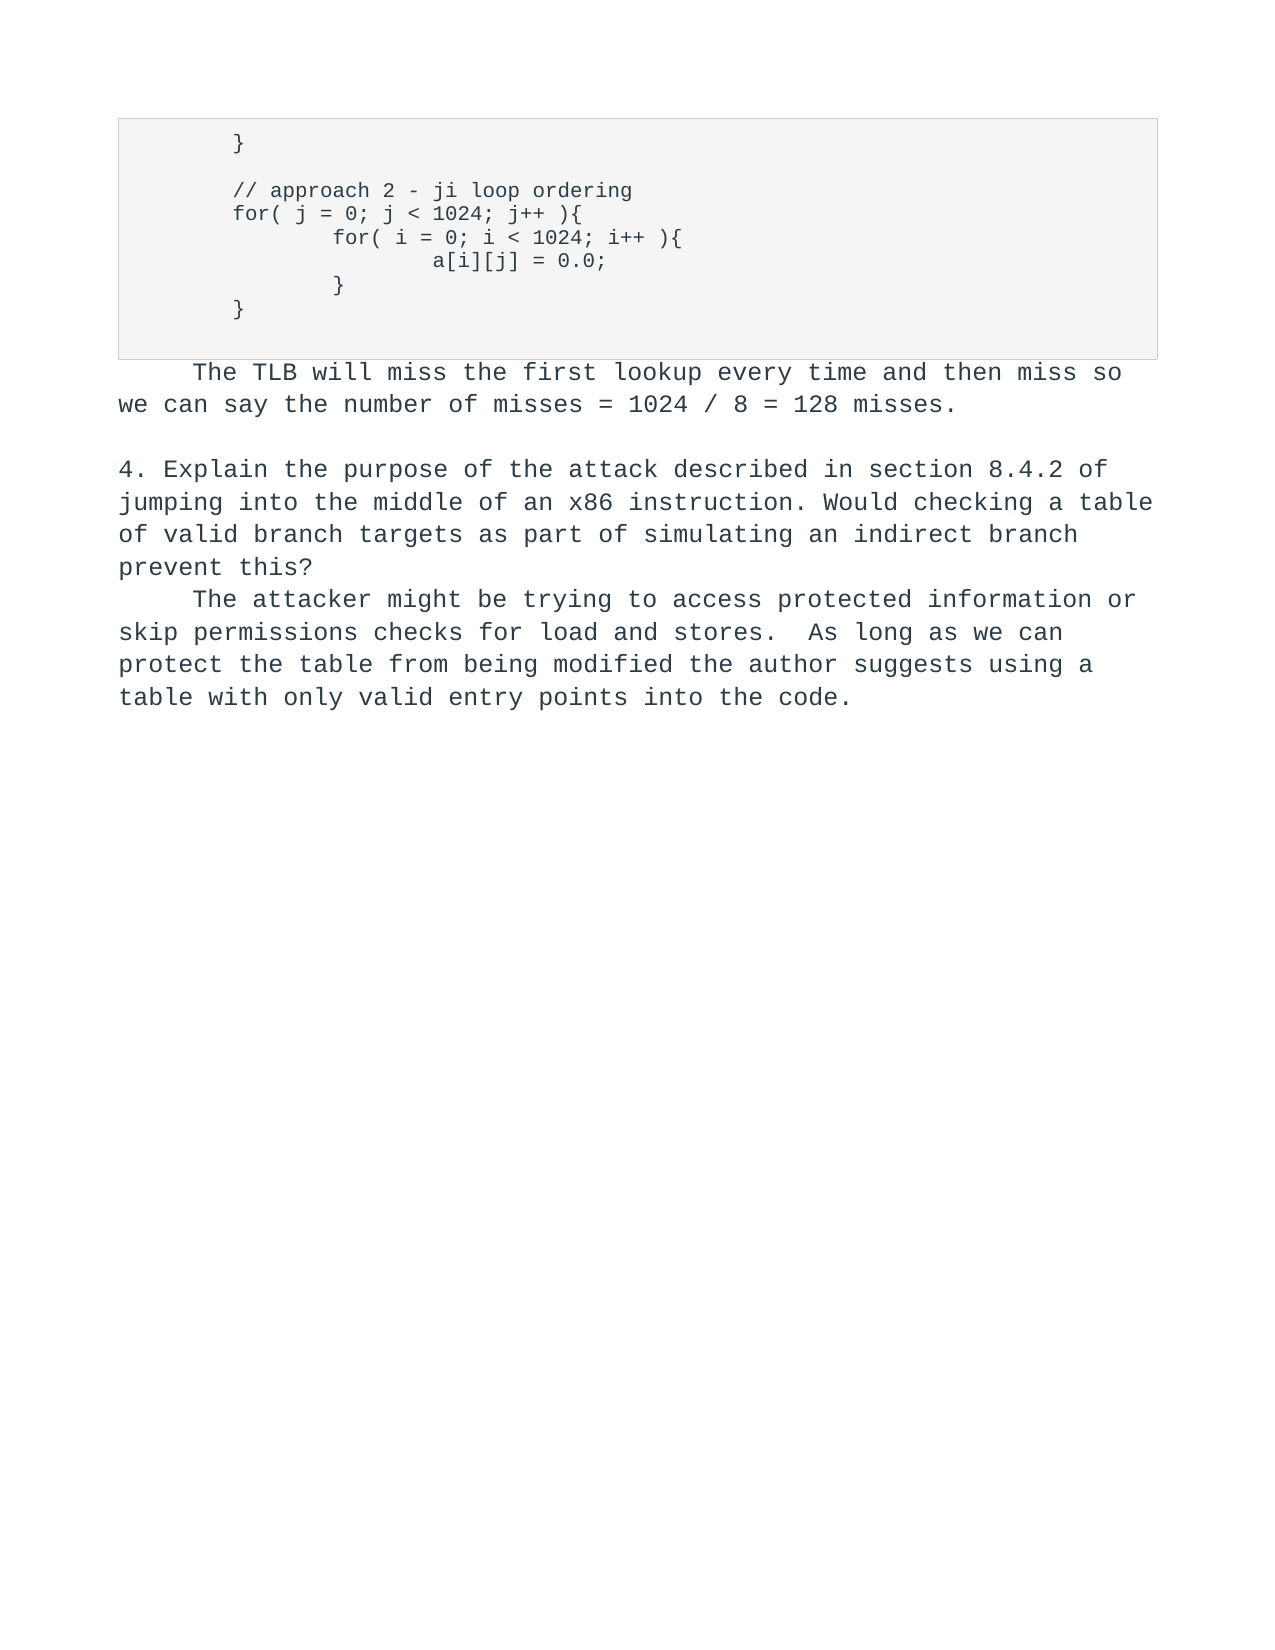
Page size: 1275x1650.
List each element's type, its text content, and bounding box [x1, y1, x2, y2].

text for( i = 0; i < 1024; i++ ){ [119, 213, 1157, 236]
text } [119, 284, 1157, 307]
text // approach 2 - ji loop ordering [119, 165, 1157, 189]
text } [119, 260, 1157, 284]
text The TLB will miss the first lookup every time and then miss so we can say the number of misses = 1024 / 8 = 128 misses. [118, 360, 1157, 420]
text a[i][j] = 0.0; [119, 236, 1157, 260]
text for( j = 0; j < 1024; j++ ){ [119, 189, 1157, 213]
text The attacker might be trying to access protected information or skip permissions checks for load and stores. As long as we can protect the table from being modified the author suggests using a table with only valid entry points into the code. [118, 587, 1157, 713]
text } [119, 119, 1157, 142]
text 4. Explain the purpose of the attack described in section 8.4.2 of jumping into the middle of an x86 instruction. Would checking a table of valid branch targets as part of simulating an indirect branch prevent this? [118, 457, 1157, 583]
